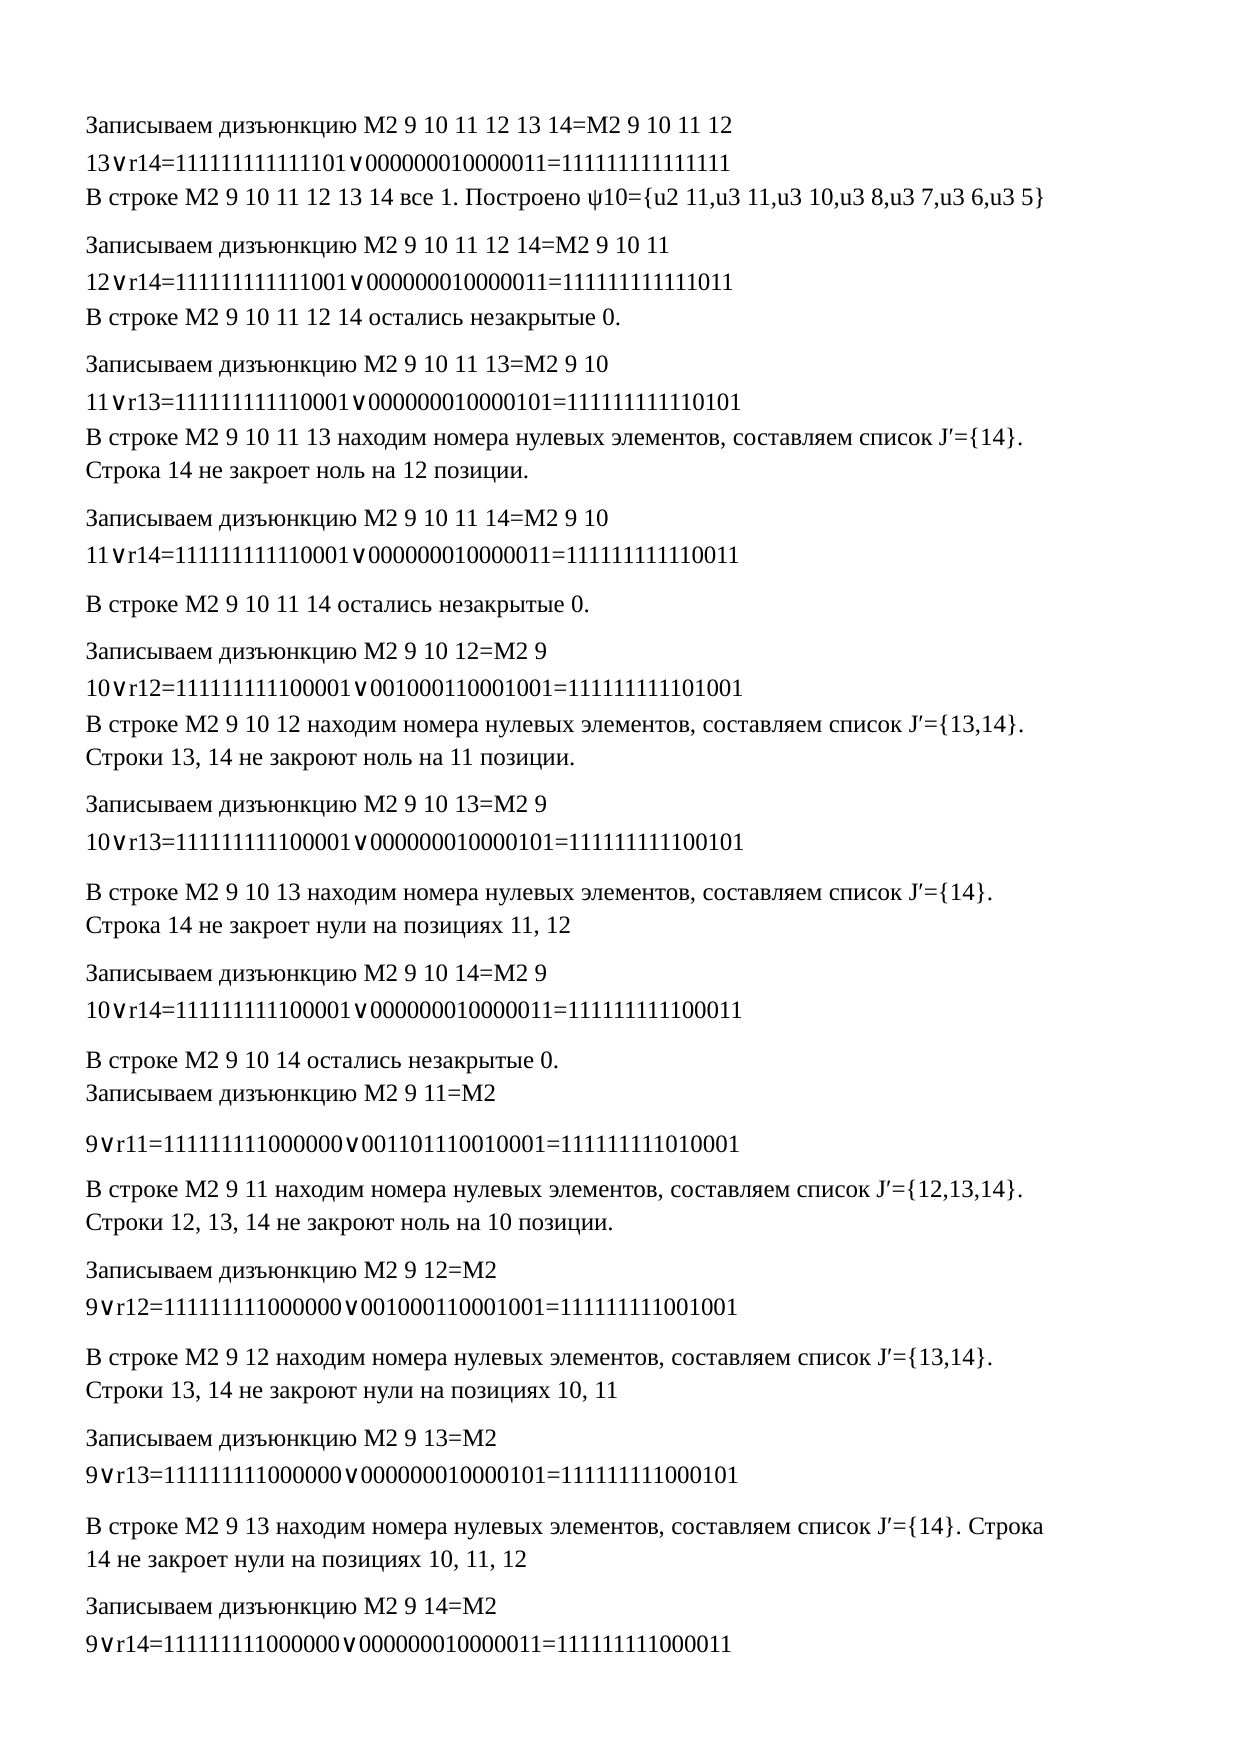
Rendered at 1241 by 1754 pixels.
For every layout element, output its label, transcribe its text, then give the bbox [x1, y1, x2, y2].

text В строке M2 9 12 находим номера нулевых элементов, составляем список J′={13,14}. Строки 13, 14 не закроют нули на позициях 10, 11 [85, 1342, 1058, 1404]
text В строке M2 9 10 11 12 13 14 все 1. Построено ψ10={u2 11,u3 11,u3 10,u3 8,u3 7,u3 6,u3 5} [85, 183, 1134, 211]
text Записываем дизъюнкцию M2 9 10 11 12 13 14=M2 9 10 11 12 13∨r14=111111111111101∨000000010000011=111111111111111 [85, 110, 1134, 178]
text Записываем дизъюнкцию M2 9 10 11 14=M2 9 10 11∨r14=111111111110001∨000000010000011=111111111110011 [85, 503, 797, 571]
text В строке M2 9 10 14 остались незакрытые 0. Записываем дизъюнкцию M2 9 11=M2 [85, 1045, 592, 1107]
text В строке M2 9 10 11 12 14 остались незакрытые 0. [85, 303, 1134, 331]
text В строке M2 9 11 находим номера нулевых элементов, составляем список J′={12,13,14}. Строки 12, 13, 14 не закроют ноль на 10 позиции. [85, 1174, 1058, 1236]
text В строке M2 9 10 11 14 остались незакрытые 0. [85, 591, 1134, 618]
text Записываем дизъюнкцию M2 9 13=M2 9∨r13=111111111000000∨000000010000101=111111111000101 [85, 1423, 1058, 1491]
text Записываем дизъюнкцию M2 9 10 11 12 14=M2 9 10 11 12∨r14=111111111111001∨000000010000011=111111111111011 [85, 230, 1134, 298]
text Записываем дизъюнкцию M2 9 10 11 13=M2 9 10 11∨r13=111111111110001∨000000010000101=111111111110101 [85, 349, 1134, 417]
text В строке M2 9 10 13 находим номера нулевых элементов, составляем список J′={14}. Строка 14 не закроет нули на позициях 11, 12 [85, 877, 1058, 939]
text Записываем дизъюнкцию M2 9 10 13=M2 9 10∨r13=111111111100001∨000000010000101=111111111100101 [85, 789, 1134, 857]
text Записываем дизъюнкцию M2 9 10 12=M2 9 10∨r12=111111111100001∨001000110001001=111111111101001 [85, 636, 1134, 704]
text В строке M2 9 13 находим номера нулевых элементов, составляем список J′={14}. Строка 14 не закроет нули на позициях 10, 11, 12 [85, 1511, 1058, 1572]
text Записываем дизъюнкцию M2 9 10 14=M2 9 10∨r14=111111111100001∨000000010000011=111111111100011 [85, 958, 1134, 1026]
text Записываем дизъюнкцию M2 9 12=M2 9∨r12=111111111000000∨001000110001001=111111111001001 [85, 1255, 791, 1323]
text Записываем дизъюнкцию M2 9 14=M2 9∨r14=111111111000000∨000000010000011=111111111000011 [85, 1591, 1134, 1659]
text В строке M2 9 10 11 13 находим номера нулевых элементов, составляем список J′={14}. Строка 14 не закроет ноль на 12 позиции. [85, 422, 1058, 484]
text В строке M2 9 10 12 находим номера нулевых элементов, составляем список J′={13,14}. Строки 13, 14 не закроют ноль на 11 позиции. [85, 709, 1058, 771]
text 9∨r11=111111111000000∨001101110010001=111111111010001 [85, 1126, 1134, 1160]
